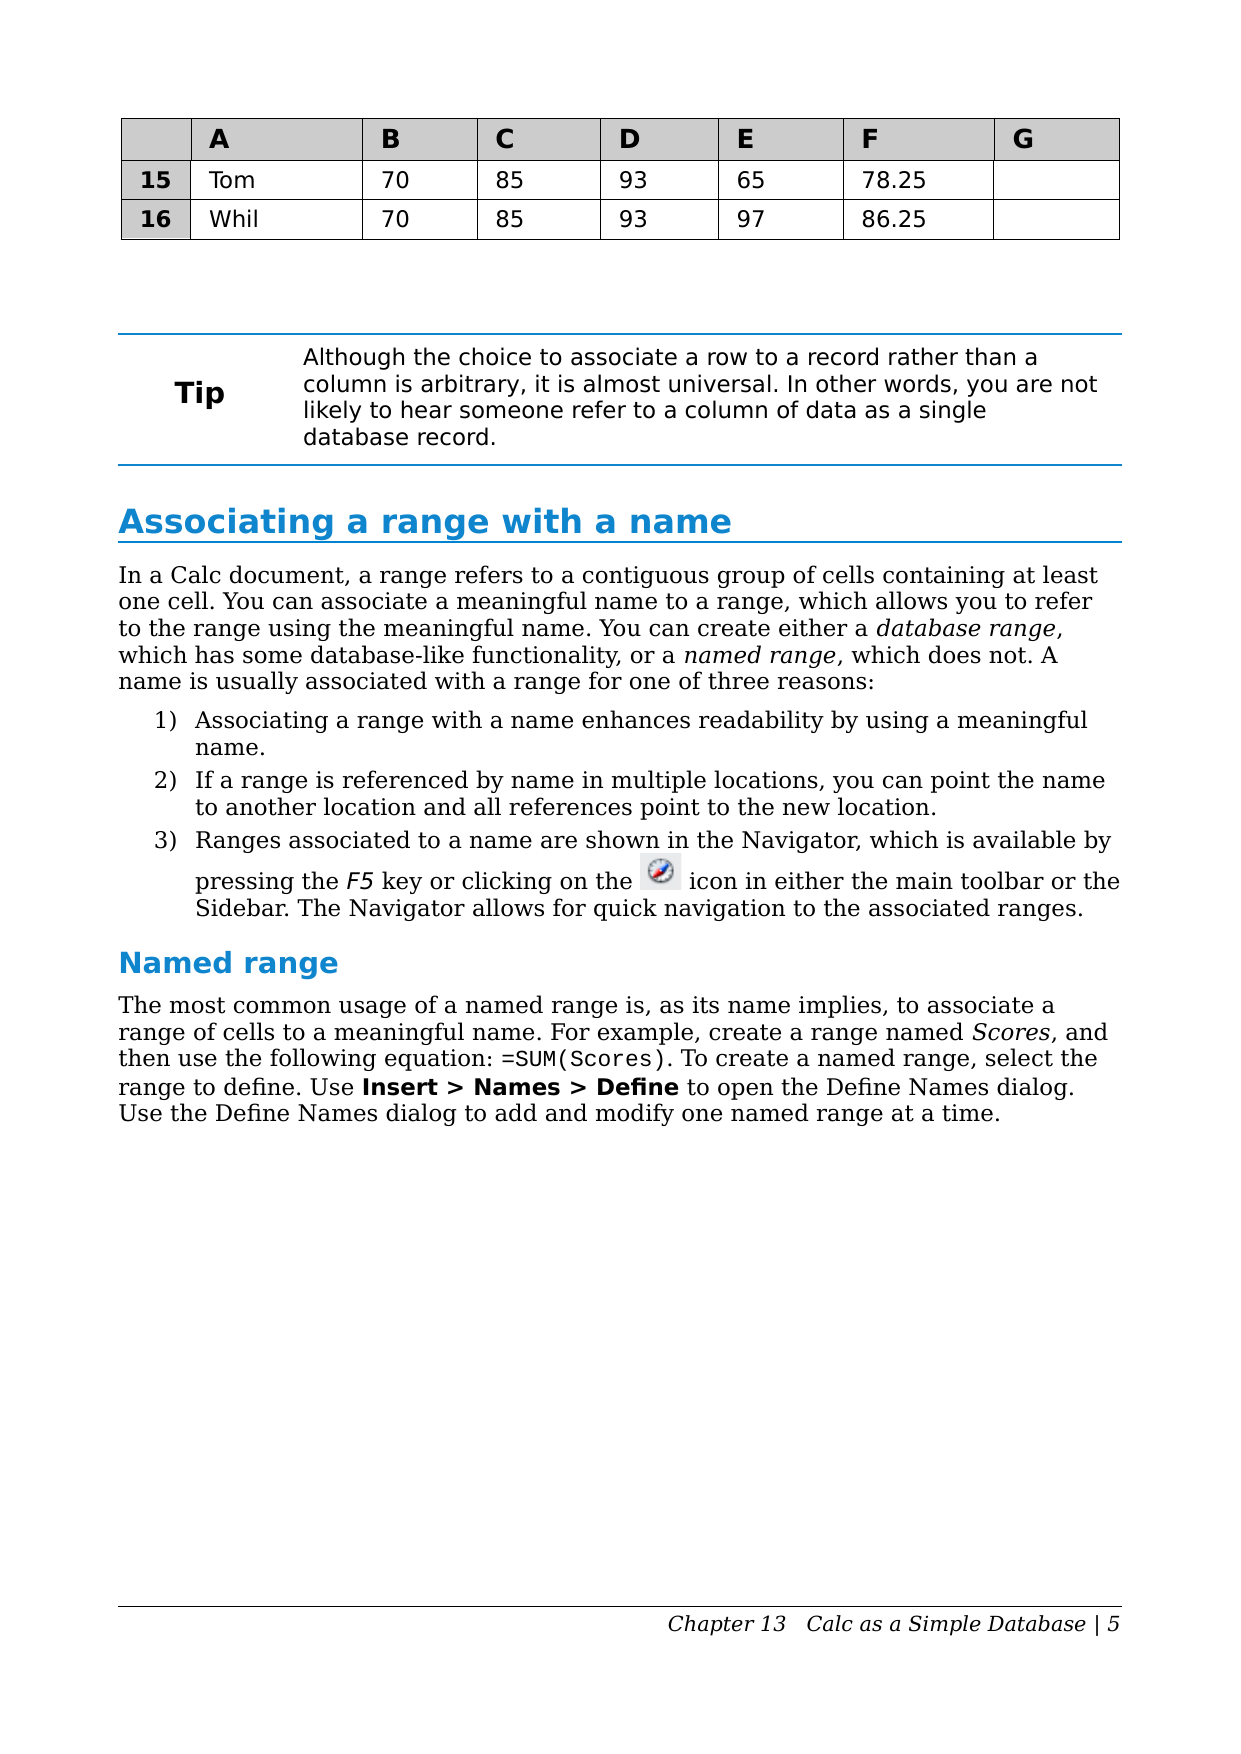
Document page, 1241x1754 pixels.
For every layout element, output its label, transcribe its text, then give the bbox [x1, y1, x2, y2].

table_cell 85 [478, 161, 600, 199]
table_cell 16 [122, 200, 190, 238]
table_cell 86.25 [844, 200, 993, 238]
table_cell 85 [478, 200, 600, 238]
picture [640, 853, 682, 890]
table_cell Tom [191, 161, 362, 199]
table_cell 70 [363, 161, 477, 199]
table_header Although the choice to associate a row to a record rather than a column is arbitrary, it is almost universal. In other words, you are not likely to hear someone refer to a column of data as a single database record. [281, 335, 1122, 464]
table_header G [995, 119, 1119, 160]
table_cell 78.25 [844, 161, 993, 199]
table_cell 65 [719, 161, 843, 199]
table_cell 97 [719, 200, 843, 238]
table_cell 70 [363, 200, 477, 238]
subtitle Associating a range with a name [118, 502, 1122, 541]
list Ranges associated to a name are shown in the Navigator, which is available by pressing the F5 key or clicking on the icon in either the main toolbar or the Sidebar. The Navigator allows for quick navigation to the associated ranges. [177, 827, 1122, 922]
table_header A [192, 119, 362, 160]
table_header C [478, 119, 600, 160]
list Associating a range with a name enhances readability by using a meaningful name. [177, 708, 1122, 761]
table_header F [844, 119, 994, 160]
table_header E [719, 119, 843, 160]
list If a range is referenced by name in multiple locations, you can point the name to another location and all references point to the new location. [177, 767, 1122, 821]
text The most common usage of a named range is, as its name implies, to associate a range of cells to a meaningful name. For example, create a range named Scores, and then use the following equation: =SUM(Scores). To create a named range, select the range to define. Use Insert > Names > Define to open the Define Names dialog. Use the Define Names dialog to add and modify one named range at a time. [118, 992, 1122, 1127]
table_header B [363, 119, 477, 160]
table_cell [994, 200, 1119, 238]
table_header D [601, 119, 718, 160]
table_cell Whil [191, 200, 362, 238]
table_cell [994, 161, 1119, 199]
table_cell 15 [122, 161, 190, 199]
table_header Tip [118, 335, 281, 464]
table_cell 93 [601, 200, 718, 238]
table_cell 93 [601, 161, 718, 199]
text In a Calc document, a range refers to a contiguous group of cells containing at least one cell. You can associate a meaningful name to a range, which allows you to refer to the range using the meaningful name. You can create either a database range, which has some database-like functionality, or a named range, which does not. A name is usually associated with a range for one of three reasons: [118, 562, 1122, 695]
table_header [122, 119, 191, 160]
subtitle Named range [118, 946, 1122, 980]
